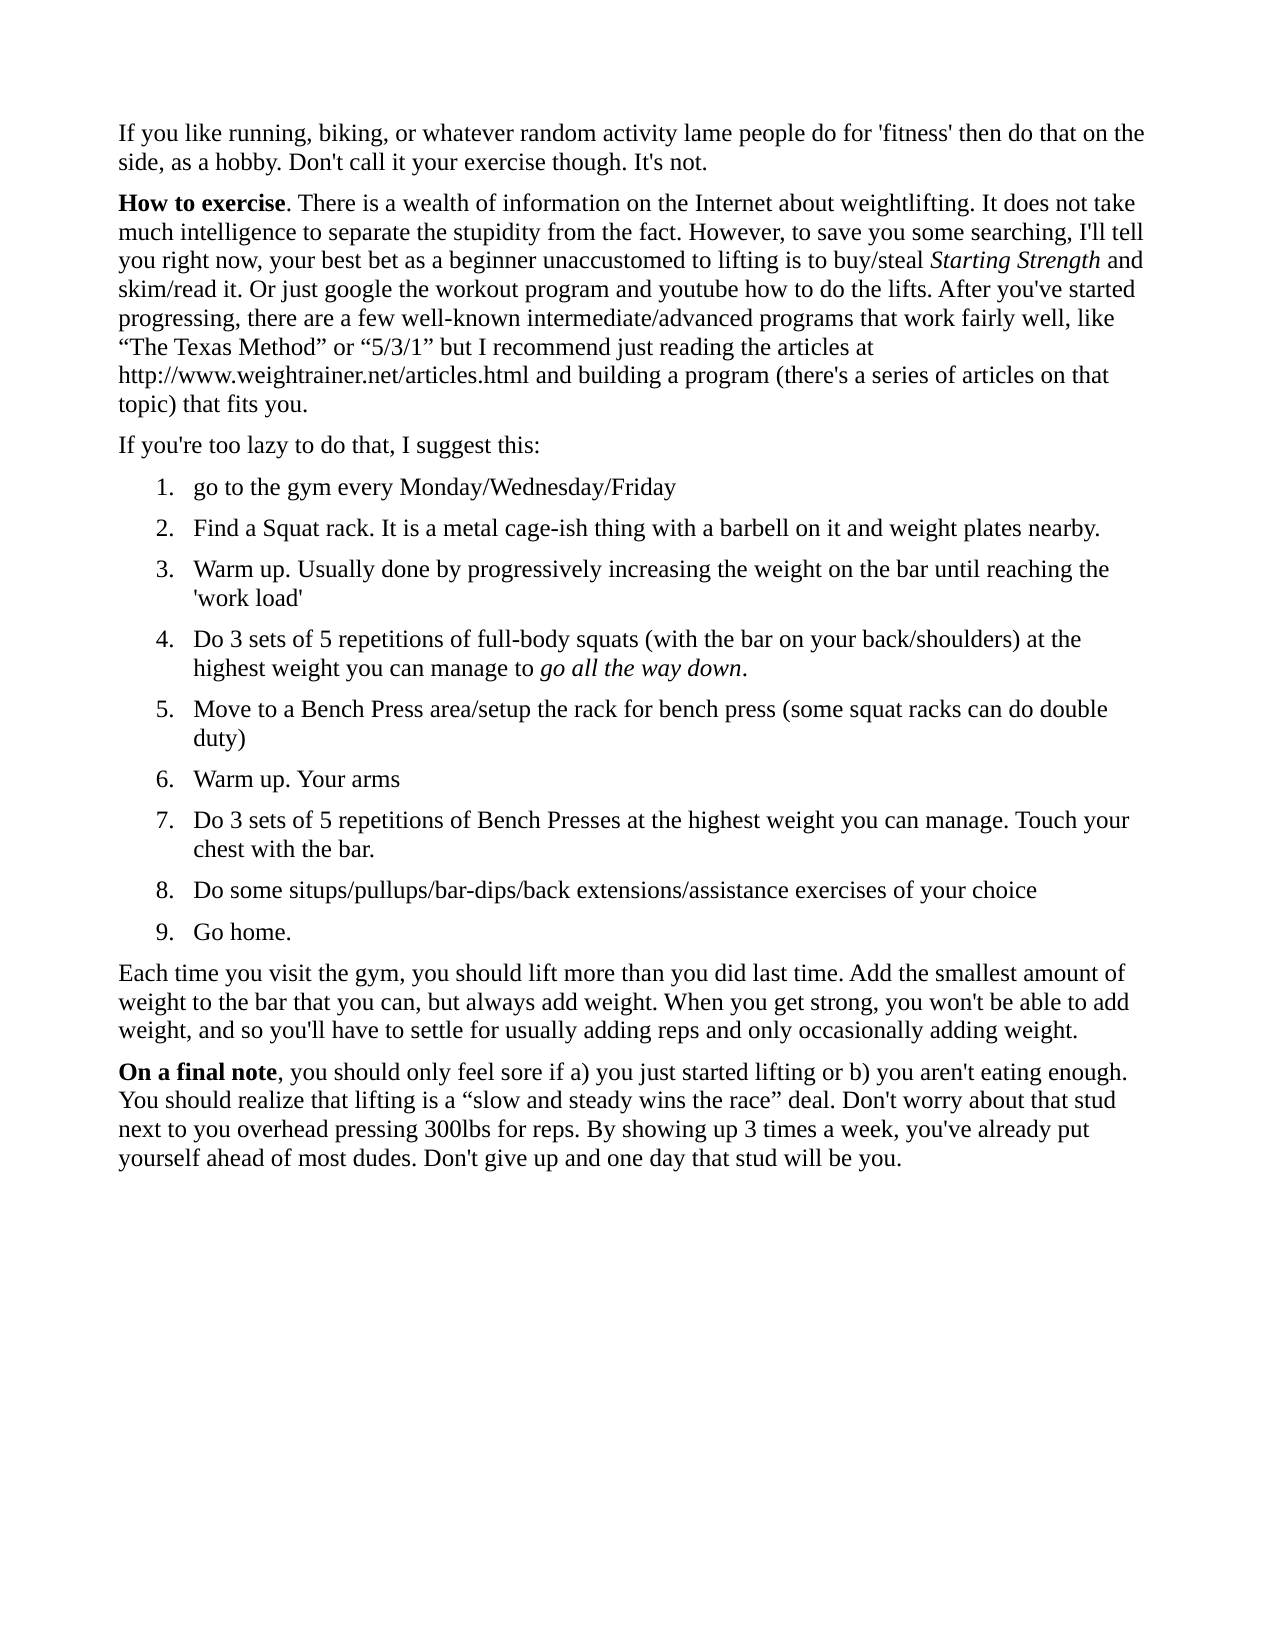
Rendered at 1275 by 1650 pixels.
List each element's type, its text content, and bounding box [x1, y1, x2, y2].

list Warm up. Usually done by progressively increasing the weight on the bar until reaching the 'work load' [156, 554, 1157, 612]
text Each time you visit the gym, you should lift more than you did last time. Add the smallest amount of weight to the bar that you can, but always add weight. When you get strong, you won't be able to add weight, and so you'll have to settle for usually adding reps and only occasionally adding weight. [118, 958, 1157, 1044]
text On a final note, you should only feel sore if a) you just started lifting or b) you aren't eating enough. You should realize that lifting is a “slow and steady wins the race” deal. Don't worry about that stud next to you overhead pressing 300lbs for reps. By showing up 3 times a week, you've already put yourself ahead of most dudes. Don't give up and one day that stud will be you. [118, 1057, 1157, 1172]
text How to exercise. There is a wealth of information on the Internet about weightlifting. It does not take much intelligence to separate the stupidity from the fact. However, to save you some searching, I'll tell you right now, your best bet as a beginner unaccustomed to lifting is to buy/steal Starting Strength and skim/read it. Or just google the workout program and youtube how to do the lifts. After you've started progressing, there are a few well-known intermediate/advanced programs that work fairly well, like “The Texas Method” or “5/3/1” but I recommend just reading the articles at http://www.weightrainer.net/articles.html and building a program (there's a series of articles on that topic) that fits you. [118, 188, 1157, 418]
list Do some situps/pullups/bar-dips/back extensions/assistance exercises of your choice [156, 876, 1157, 904]
list Do 3 sets of 5 repetitions of Bench Presses at the highest weight you can manage. Touch your chest with the bar. [156, 806, 1157, 863]
list Warm up. Your arms [156, 764, 1157, 793]
text If you like running, biking, or whatever random activity lame people do for 'fitness' then do that on the side, as a hobby. Don't call it your exercise though. It's not. [118, 118, 1157, 176]
list Go home. [156, 917, 1157, 946]
list Find a Squat rack. It is a metal cage-ish thing with a barbell on it and weight plates nearby. [156, 513, 1157, 542]
list Move to a Bench Press area/setup the rack for bench press (some squat racks can do double duty) [156, 694, 1157, 752]
text If you're too lazy to do that, I suggest this: [118, 431, 1157, 459]
list Do 3 sets of 5 repetitions of full-body squats (with the bar on your back/shoulders) at the highest weight you can manage to go all the way down. [156, 624, 1157, 682]
list go to the gym every Monday/Wednesday/Friday [156, 472, 1157, 501]
